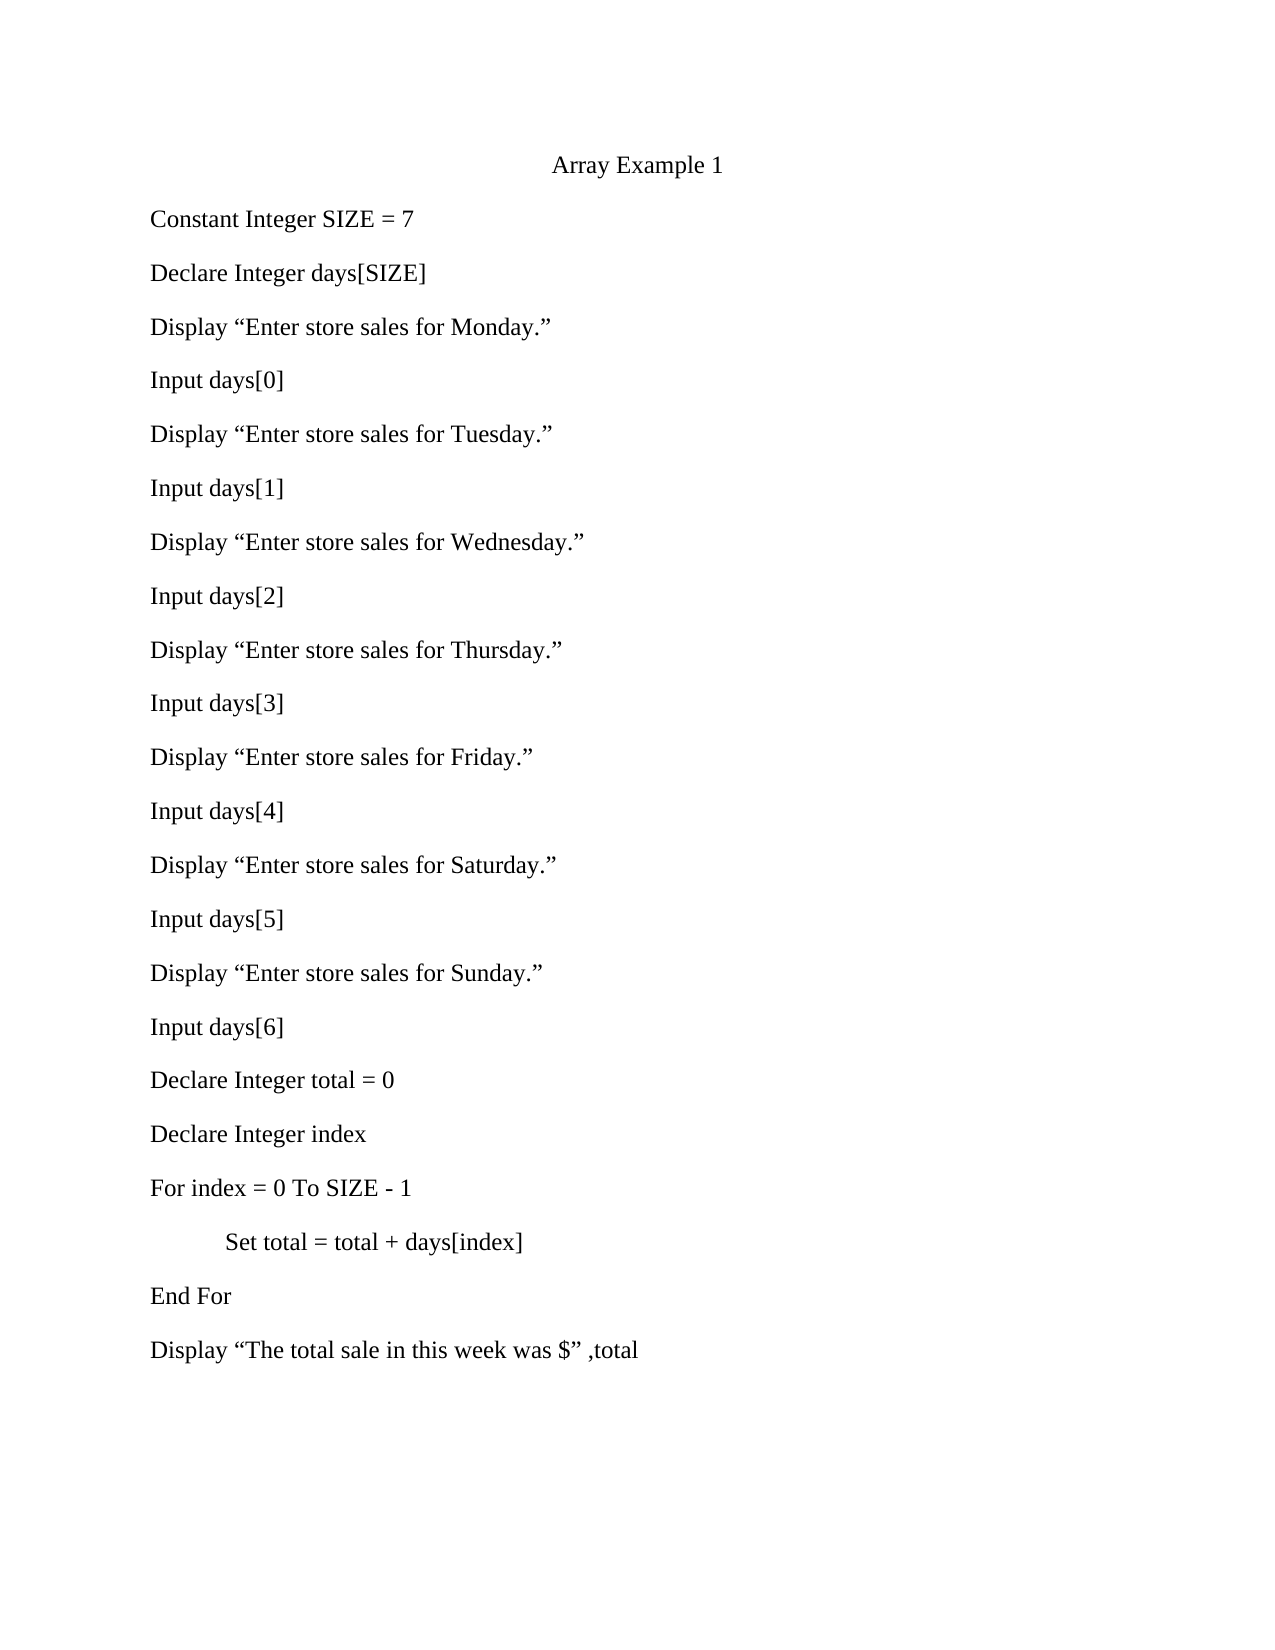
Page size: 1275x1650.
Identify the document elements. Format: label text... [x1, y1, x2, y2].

text End For [150, 1281, 1125, 1310]
text Declare Integer index [150, 1119, 1125, 1148]
text Display “Enter store sales for Friday.” [150, 742, 1125, 771]
text Array Example 1 [150, 150, 1125, 179]
text Input days[6] [150, 1012, 1125, 1040]
text Declare Integer total = 0 [150, 1066, 1125, 1094]
text Input days[0] [150, 365, 1125, 394]
text Input days[2] [150, 581, 1125, 609]
text Display “Enter store sales for Monday.” [150, 312, 1125, 340]
text Input days[1] [150, 473, 1125, 502]
text Input days[4] [150, 796, 1125, 825]
text Constant Integer SIZE = 7 [150, 204, 1125, 233]
text For index = 0 To SIZE - 1 [150, 1173, 1125, 1202]
text Display “Enter store sales for Wednesday.” [150, 527, 1125, 556]
text Display “Enter store sales for Saturday.” [150, 850, 1125, 879]
text Display “Enter store sales for Thursday.” [150, 635, 1125, 663]
text Display “The total sale in this week was $” ,total [150, 1335, 1125, 1363]
text Display “Enter store sales for Tuesday.” [150, 419, 1125, 448]
text Input days[5] [150, 904, 1125, 933]
text Display “Enter store sales for Sunday.” [150, 958, 1125, 987]
text Input days[3] [150, 688, 1125, 717]
text Declare Integer days[SIZE] [150, 258, 1125, 286]
text Set total = total + days[index] [150, 1227, 1125, 1256]
